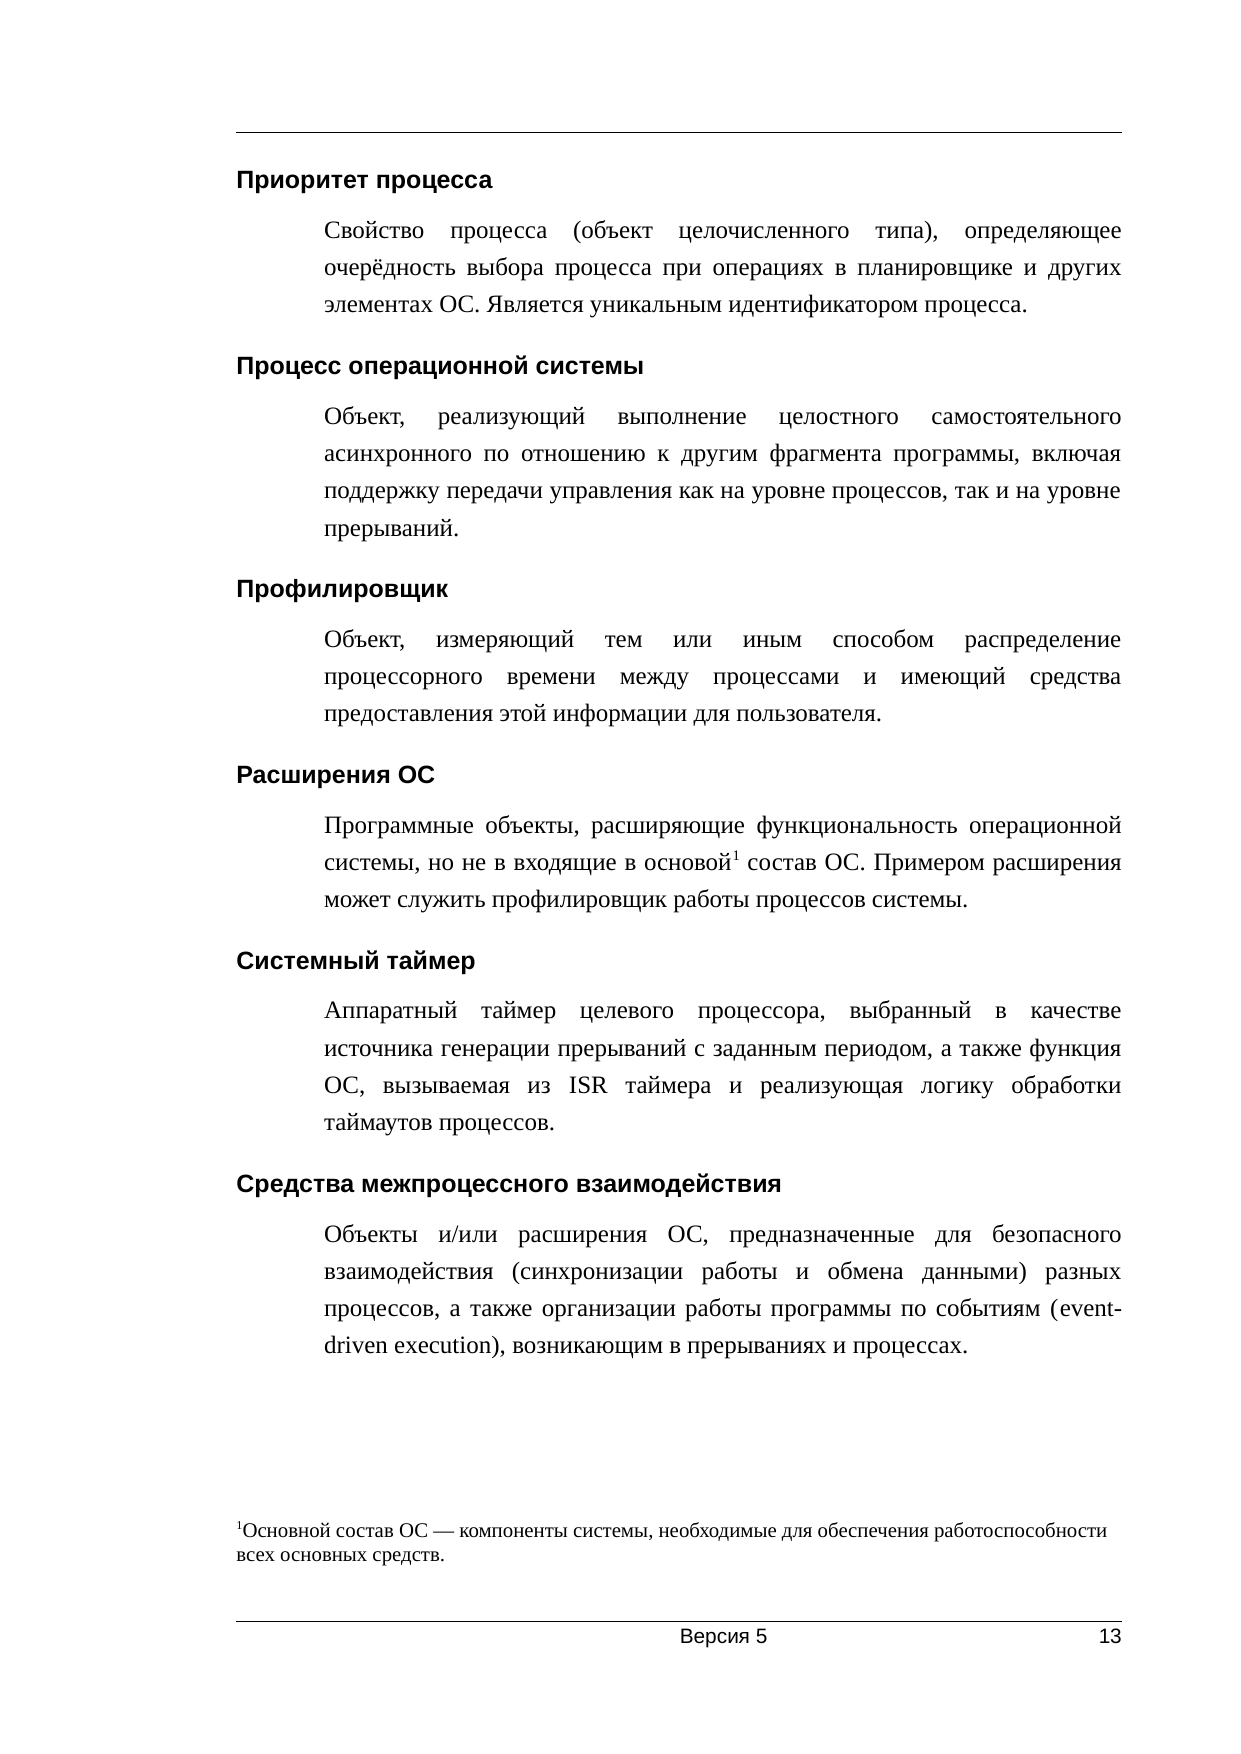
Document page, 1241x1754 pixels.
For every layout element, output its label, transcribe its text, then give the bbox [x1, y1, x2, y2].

text Аппаратный таймер целевого процессора, выбранный в качестве источника генерации прерываний с заданным периодом, а также функция ОС, вызываемая из ISR таймера и реализующая логику обработки таймаутов процессов. [324, 996, 1122, 1136]
text Расширения ОС [236, 760, 1122, 789]
text Объекты и/или расширения ОС, предназначенные для безопасного взаимодействия (синхронизации работы и обмена данными) разных процессов, а также организации работы программы по событиям (event-driven execution), возникающим в прерываниях и процессах. [324, 1219, 1122, 1359]
text Приоритет процесса [236, 165, 1122, 194]
text Объект, реализующий выполнение целостного самостоятельного асинхронного по отношению к другим фрагмента программы, включая поддержку передачи управления как на уровне процессов, так и на уровне прерываний. [324, 401, 1122, 541]
text Профилировщик [236, 574, 1122, 603]
text Процесс операционной системы [236, 351, 1122, 380]
text Свойство процесса (объект целочисленного типа), определяющее очерёдность выбора процесса при операциях в планировщике и других элементах ОС. Является уникальным идентификатором процесса. [324, 215, 1122, 318]
text Основной состав ОС — компоненты системы, необходимые для обеспечения работоспособности всех основных средств. [236, 1518, 1122, 1566]
text Объект, измеряющий тем или иным способом распределение процессорного времени между процессами и имеющий средства предоставления этой информации для пользователя. [324, 624, 1122, 727]
text Программные объекты, расширяющие функциональность операционной системы, но не в входящие в основой состав ОС. Примером расширения может служить профилировщик работы процессов системы. [324, 810, 1122, 913]
text Средства межпроцессного взаимодействия [236, 1169, 1122, 1198]
text Системный таймер [236, 946, 1122, 974]
